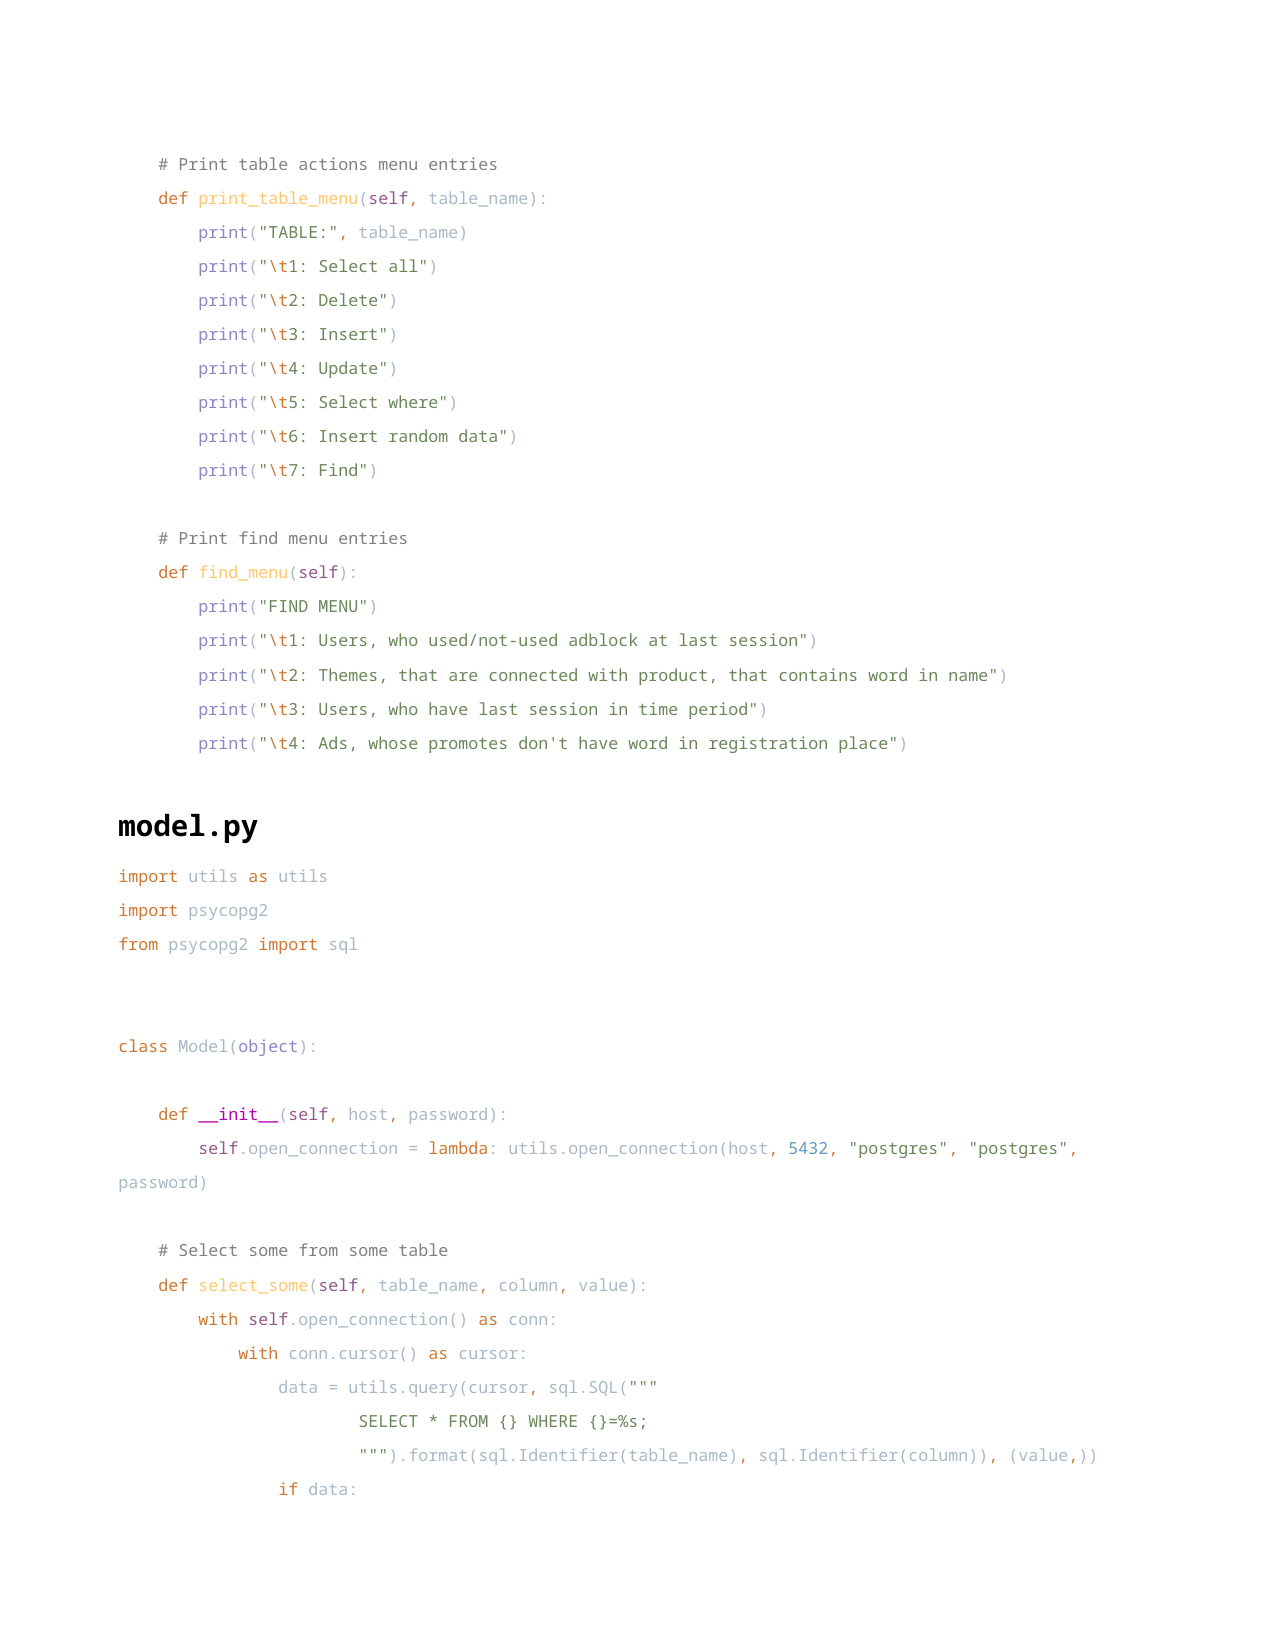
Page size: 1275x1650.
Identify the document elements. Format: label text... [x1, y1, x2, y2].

text # Print table actions menu entries def print_table_menu(self, table_name): print("TABLE:", table_name) print("\t1: Select all") print("\t2: Delete") print("\t3: Insert") print("\t4: Update") print("\t5: Select where") print("\t6: Insert random data") print("\t7: Find") # Print find menu entries def find_menu(self): print("FIND MENU") print("\t1: Users, who used/not-used adblock at last session") print("\t2: Themes, that are connected with product, that contains word in name") print("\t3: Users, who have last session in time period") print("\t4: Ads, whose promotes don't have word in registration place") [118, 118, 1157, 792]
text import utils as utils import psycopg2 from psycopg2 import sql class Model(object): def __init__(self, host, password): self.open_connection = lambda: utils.open_connection(host, 5432, "postgres", "postgres", password) # Select some from some table def select_some(self, table_name, column, value): with self.open_connection() as conn: with conn.cursor() as cursor: data = utils.query(cursor, sql.SQL(""" SELECT * FROM {} WHERE {}=%s; """).format(sql.Identifier(table_name), sql.Identifier(column)), (value,)) if data: [118, 864, 1157, 1500]
text model.py [118, 805, 1157, 844]
